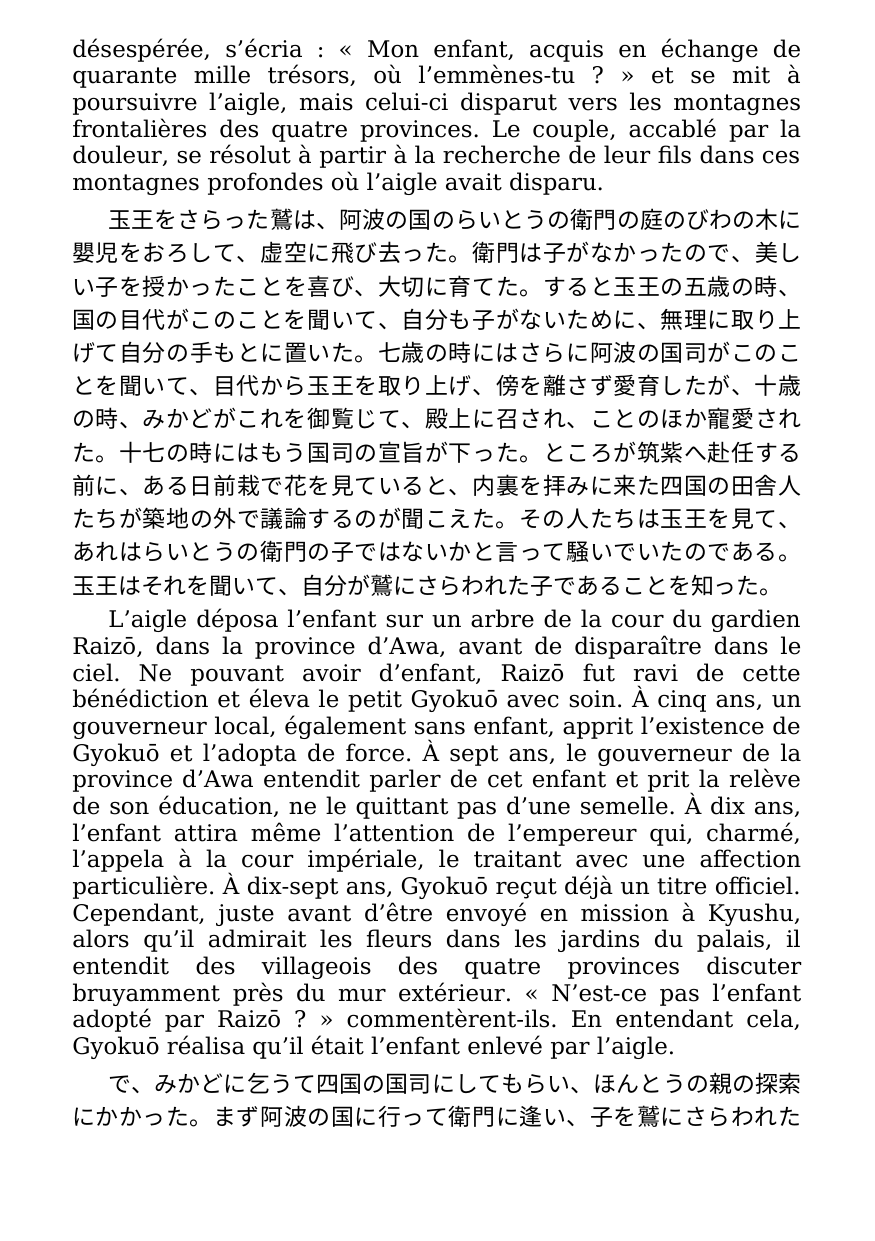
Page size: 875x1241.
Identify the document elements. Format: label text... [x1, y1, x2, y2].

text L’aigle déposa l’enfant sur un arbre de la cour du gardien Raizō, dans la province d’Awa, avant de disparaître dans le ciel. Ne pouvant avoir d’enfant, Raizō fut ravi de cette bénédiction et éleva le petit Gyokuō avec soin. À cinq ans, un gouverneur local, également sans enfant, apprit l’existence de Gyokuō et l’adopta de force. À sept ans, le gouverneur de la province d’Awa entendit parler de cet enfant et prit la relève de son éducation, ne le quittant pas d’une semelle. À dix ans, l’enfant attira même l’attention de l’empereur qui, charmé, l’appela à la cour impériale, le traitant avec une affection particulière. À dix-sept ans, Gyokuō reçut déjà un titre officiel. Cependant, juste avant d’être envoyé en mission à Kyushu, alors qu’il admirait les fleurs dans les jardins du palais, il entendit des villageois des quatre provinces discuter bruyamment près du mur extérieur. « N’est-ce pas l’enfant adopté par Raizō ? » commentèrent-ils. En entendant cela, Gyokuō réalisa qu’il était l’enfant enlevé par l’aigle. [72, 607, 802, 1060]
text で、みかどに乞うて四国の国司にしてもらい、ほんとうの親の探索にかかった。まず阿波の国に行って衛門に逢い、子を鷲にさらわれた [72, 1066, 802, 1132]
text 玉王をさらった鷲は、阿波の国のらいとうの衛門の庭のびわの木に嬰児をおろして、虚空に飛び去った。衛門は子がなかったので、美しい子を授かったことを喜び、大切に育てた。すると玉王の五歳の時、国の目代がこのことを聞いて、自分も子がないために、無理に取り上げて自分の手もとに置いた。七歳の時にはさらに阿波の国司がこのことを聞いて、目代から玉王を取り上げ、傍を離さず愛育したが、十歳の時、みかどがこれを御覧じて、殿上に召され、ことのほか寵愛された。十七の時にはもう国司の宣旨が下った。ところが筑紫へ赴任する前に、ある日前栽で花を見ていると、内裏を拝みに来た四国の田舎人たちが築地の外で議論するのが聞こえた。その人たちは玉王を見て、あれはらいとうの衛門の子ではないかと言って騒いでいたのである。玉王はそれを聞いて、自分が鷲にさらわれた子であることを知った。 [72, 202, 802, 601]
text désespérée, s’écria : « Mon enfant, acquis en échange de quarante mille trésors, où l’emmènes-tu ? » et se mit à poursuivre l’aigle, mais celui-ci disparut vers les montagnes frontalières des quatre provinces. Le couple, accablé par la douleur, se résolut à partir à la recherche de leur fils dans ces montagnes profondes où l’aigle avait disparu. [72, 36, 802, 196]
